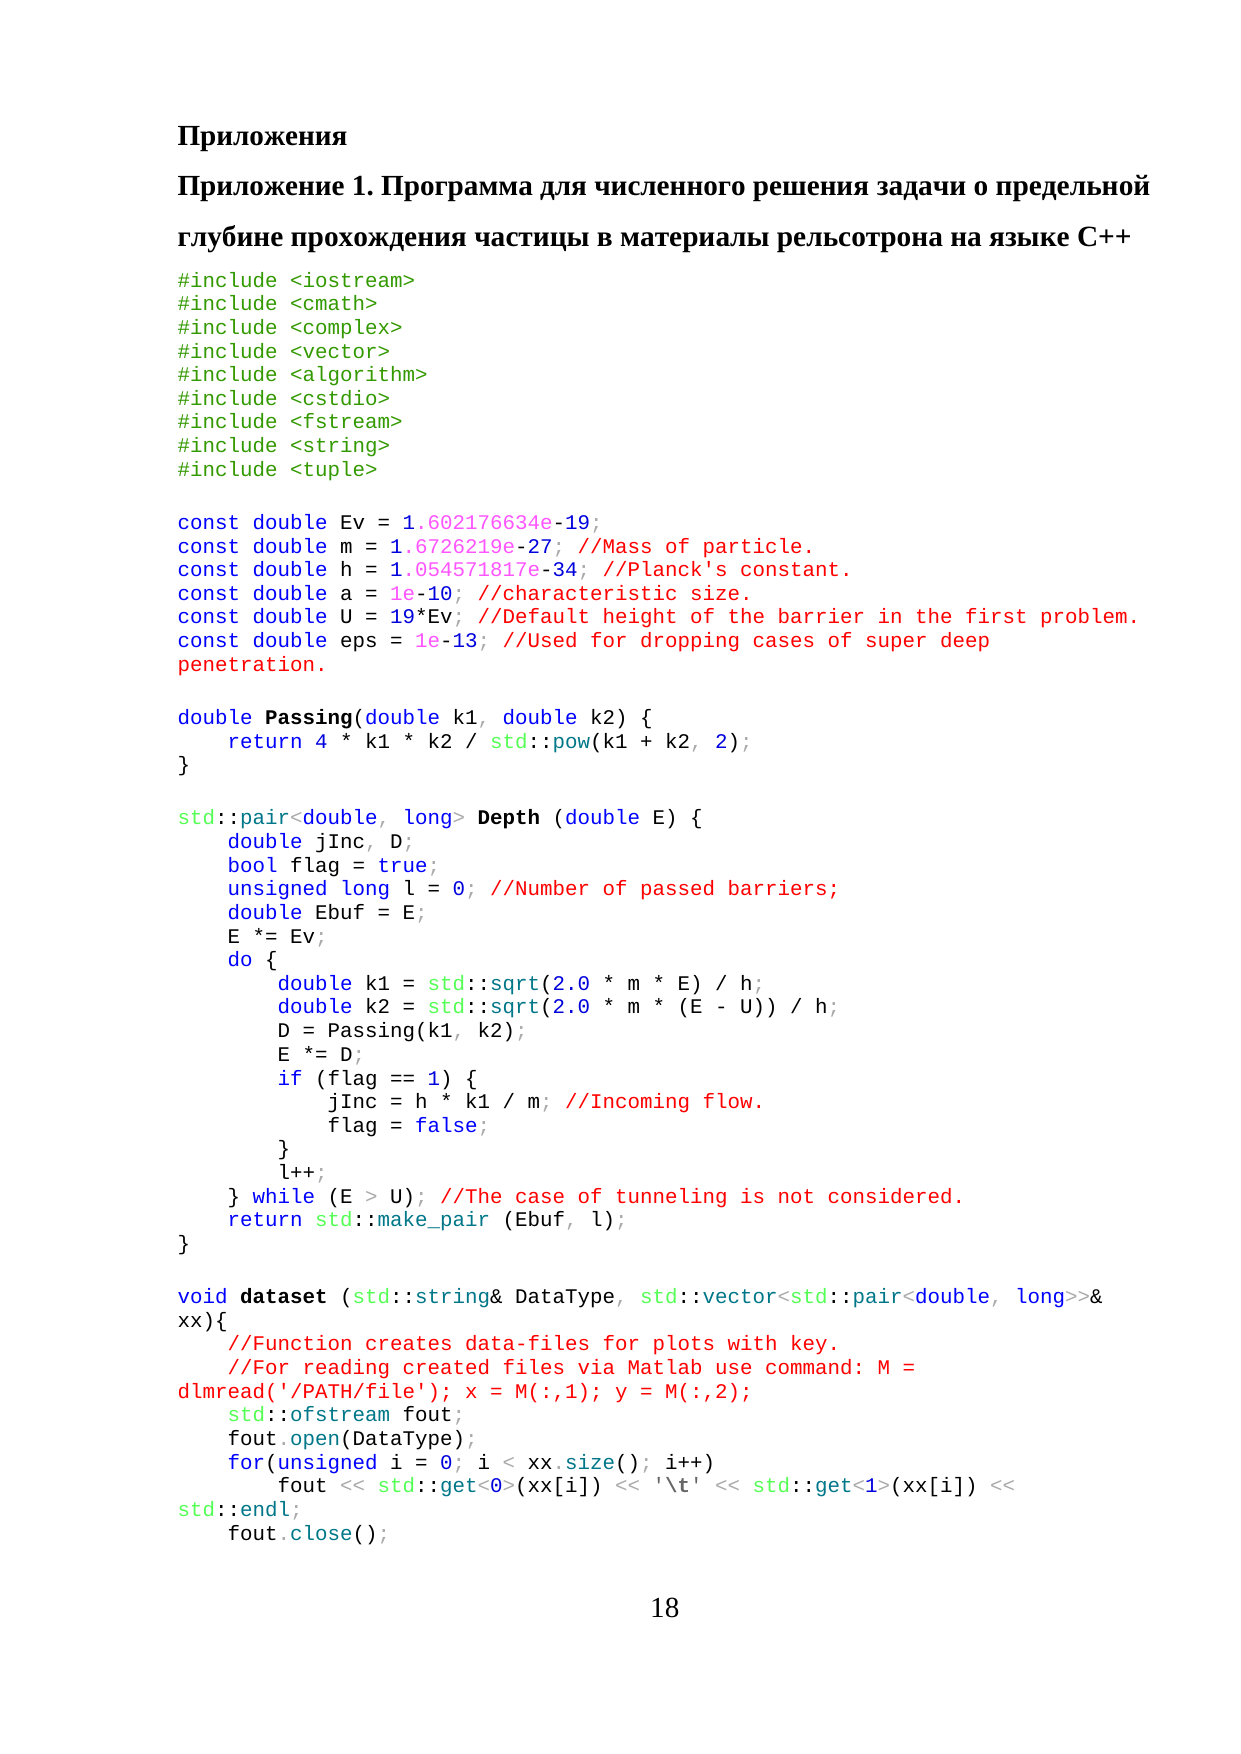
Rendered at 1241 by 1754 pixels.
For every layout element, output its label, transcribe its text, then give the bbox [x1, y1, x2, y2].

text bool flag = true; [177, 855, 1152, 878]
text return std::make_pair (Ebuf, l); [177, 1209, 1152, 1233]
text do { [177, 949, 1152, 973]
text jInc = h * k1 / m; //Incoming flow. [177, 1091, 1152, 1115]
text std::pair<double, long> Depth (double E) { [177, 807, 1152, 831]
text double k2 = std::sqrt(2.0 * m * (E - U)) / h; [177, 997, 1152, 1020]
text if (flag == 1) { [177, 1067, 1152, 1091]
text } [177, 1138, 1152, 1162]
text //Function creates data-files for plots with key. [177, 1333, 1152, 1357]
text const double U = 19*Ev; //Default height of the barrier in the first problem. [177, 607, 1152, 630]
text const double Ev = 1.602176634e-19; [177, 512, 1152, 536]
text #include <iostream> [177, 270, 1152, 293]
text double jInc, D; [177, 831, 1152, 855]
text const double m = 1.6726219e-27; //Mass of particle. [177, 536, 1152, 559]
text #include <cmath> [177, 293, 1152, 317]
text double k1 = std::sqrt(2.0 * m * E) / h; [177, 973, 1152, 997]
text fout.close(); [177, 1523, 1152, 1546]
text flag = false; [177, 1115, 1152, 1138]
text D = Passing(k1, k2); [177, 1020, 1152, 1044]
text l++; [177, 1162, 1152, 1186]
text E *= Ev; [177, 926, 1152, 949]
text fout << std::get<0>(xx[i]) << '\t' << std::get<1>(xx[i]) << std::endl; [177, 1475, 1152, 1523]
text unsigned long l = 0; //Number of passed barriers; [177, 878, 1152, 902]
text return 4 * k1 * k2 / std::pow(k1 + k2, 2); [177, 731, 1152, 754]
text //For reading created files via Matlab use command: M = dlmread('/PATH/file'); x = M(:,1); y = M(:,2); [177, 1357, 1152, 1404]
text #include <complex> [177, 317, 1152, 341]
text #include <algorithm> [177, 364, 1152, 388]
text void dataset (std::string& DataType, std::vector<std::pair<double, long>>& xx){ [177, 1286, 1152, 1333]
text for(unsigned i = 0; i < xx.size(); i++) [177, 1452, 1152, 1475]
text E *= D; [177, 1044, 1152, 1067]
subtitle Приложения [177, 118, 1231, 152]
text double Passing(double k1, double k2) { [177, 707, 1152, 731]
text fout.open(DataType); [177, 1428, 1152, 1452]
text } [177, 754, 1152, 778]
subtitle Приложение 1. Программа для численного решения задачи о предельной глубине прохождения частицы в материалы рельсотрона на языке С++ [177, 168, 1152, 253]
text const double eps = 1e-13; //Used for dropping cases of super deep penetration. [177, 630, 1152, 677]
text #include <cstdio> [177, 388, 1152, 412]
text } while (E > U); //The case of tunneling is not considered. [177, 1186, 1152, 1209]
text std::ofstream fout; [177, 1404, 1152, 1428]
text double Ebuf = E; [177, 902, 1152, 926]
text const double h = 1.054571817e-34; //Planck's constant. [177, 559, 1152, 583]
text #include <fstream> [177, 412, 1152, 435]
text #include <vector> [177, 341, 1152, 364]
text } [177, 1233, 1152, 1257]
text #include <tuple> [177, 459, 1152, 482]
text #include <string> [177, 435, 1152, 459]
text const double a = 1e-10; //characteristic size. [177, 583, 1152, 607]
